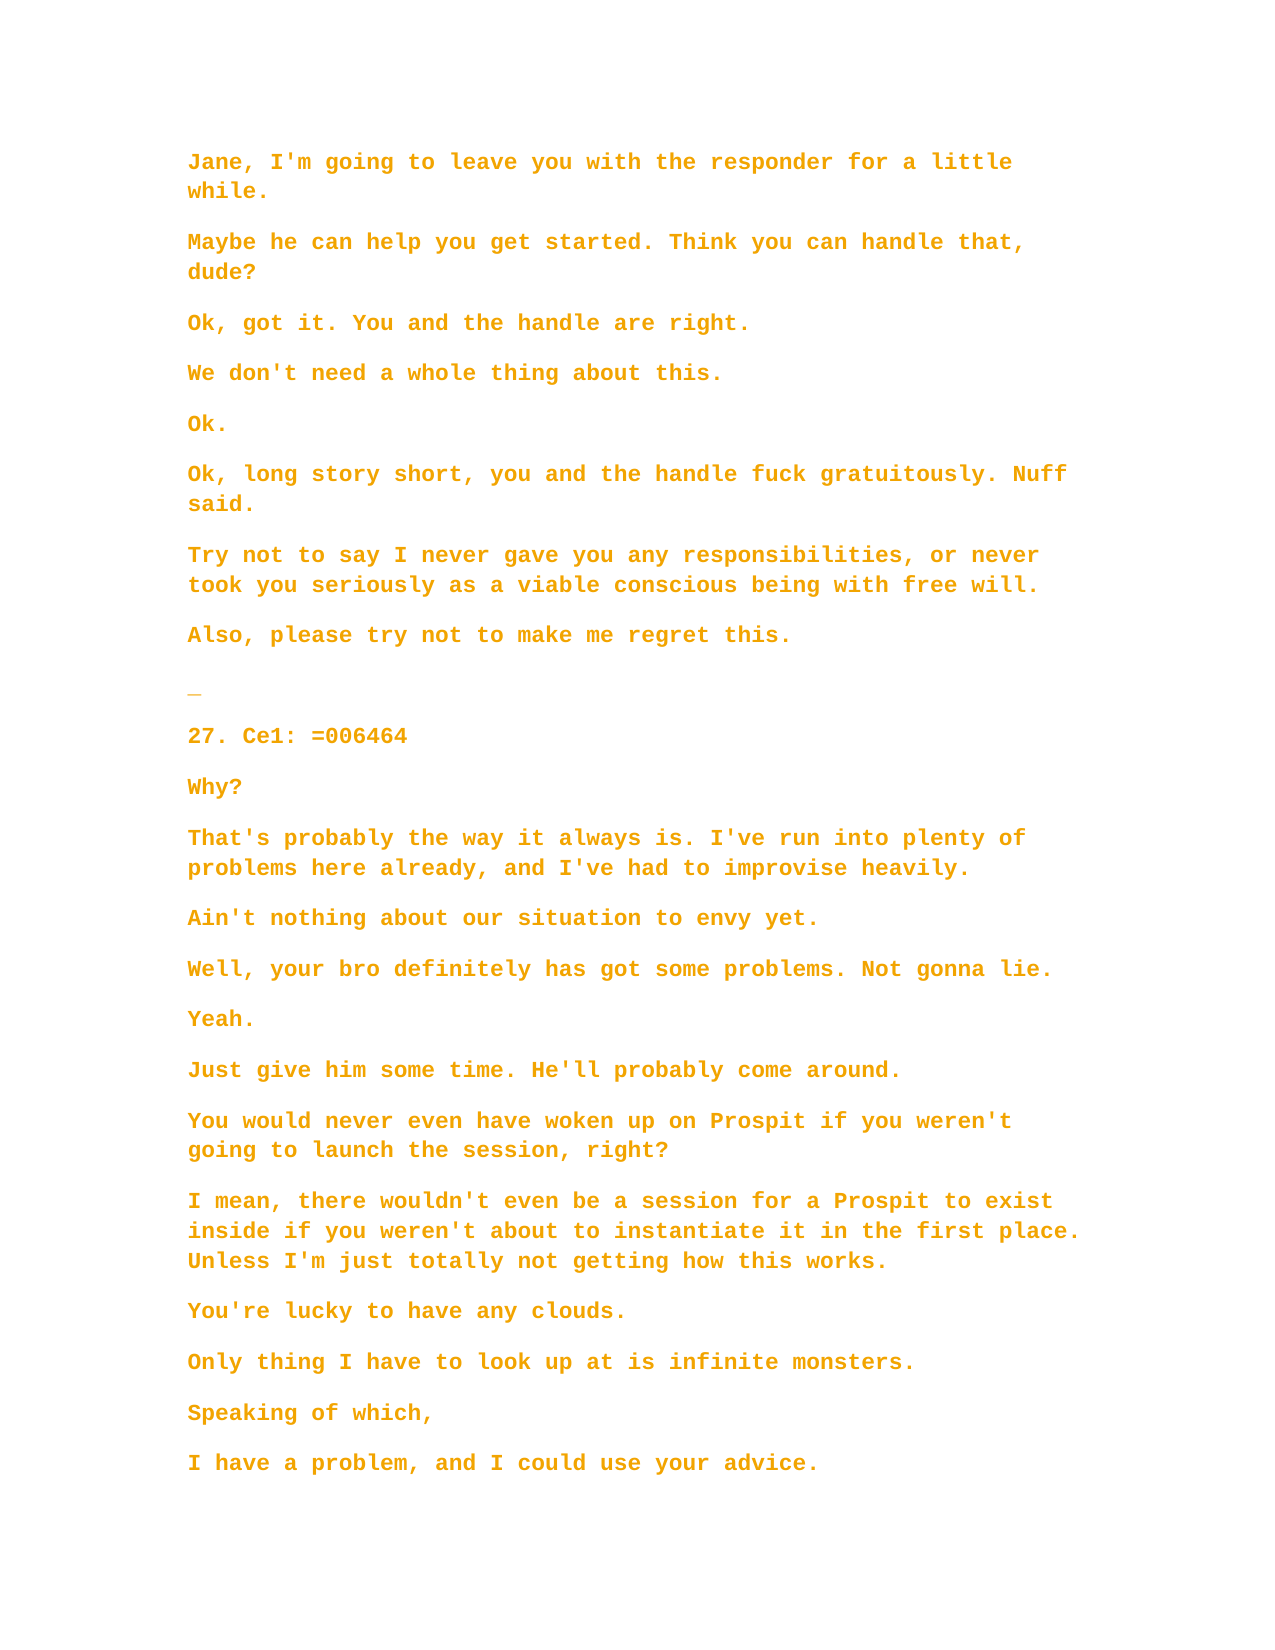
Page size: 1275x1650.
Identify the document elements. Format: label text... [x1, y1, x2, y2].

text I mean, there wouldn't even be a session for a Prospit to exist inside if you weren't about to instantiate it in the first place. Unless I'm just totally not getting how this works. [187, 1189, 1087, 1275]
text Only thing I have to look up at is infinite monsters. [187, 1350, 1087, 1376]
text Just give him some time. He'll probably come around. [187, 1058, 1087, 1084]
text Why? [187, 775, 1087, 801]
text I have a problem, and I could use your advice. [187, 1451, 1087, 1477]
text Well, your bro definitely has got some problems. Not gonna lie. [187, 957, 1087, 983]
text Yeah. [187, 1008, 1087, 1034]
text Ok, long story short, you and the handle fuck gratuitously. Nuff said. [187, 463, 1087, 518]
text Jane, I'm going to leave you with the responder for a little while. [187, 150, 1087, 206]
text You're lucky to have any clouds. [187, 1299, 1087, 1326]
text We don't need a whole thing about this. [187, 361, 1087, 387]
text Ok, got it. You and the handle are right. [187, 311, 1087, 337]
text Ain't nothing about our situation to envy yet. [187, 906, 1087, 932]
text You would never even have woken up on Prospit if you weren't going to launch the session, right? [187, 1109, 1087, 1165]
text 27. Ce1: =006464 [187, 725, 1087, 751]
text Try not to say I never gave you any responsibilities, or never took you seriously as a viable conscious being with free will. [187, 543, 1087, 599]
text _ [187, 674, 1087, 700]
text That's probably the way it always is. I've run into plenty of problems here already, and I've had to improvise heavily. [187, 826, 1087, 882]
text Also, please try not to make me regret this. [187, 623, 1087, 649]
text Speaking of which, [187, 1401, 1087, 1427]
text Ok. [187, 412, 1087, 438]
text Maybe he can help you get started. Think you can handle that, dude? [187, 230, 1087, 286]
